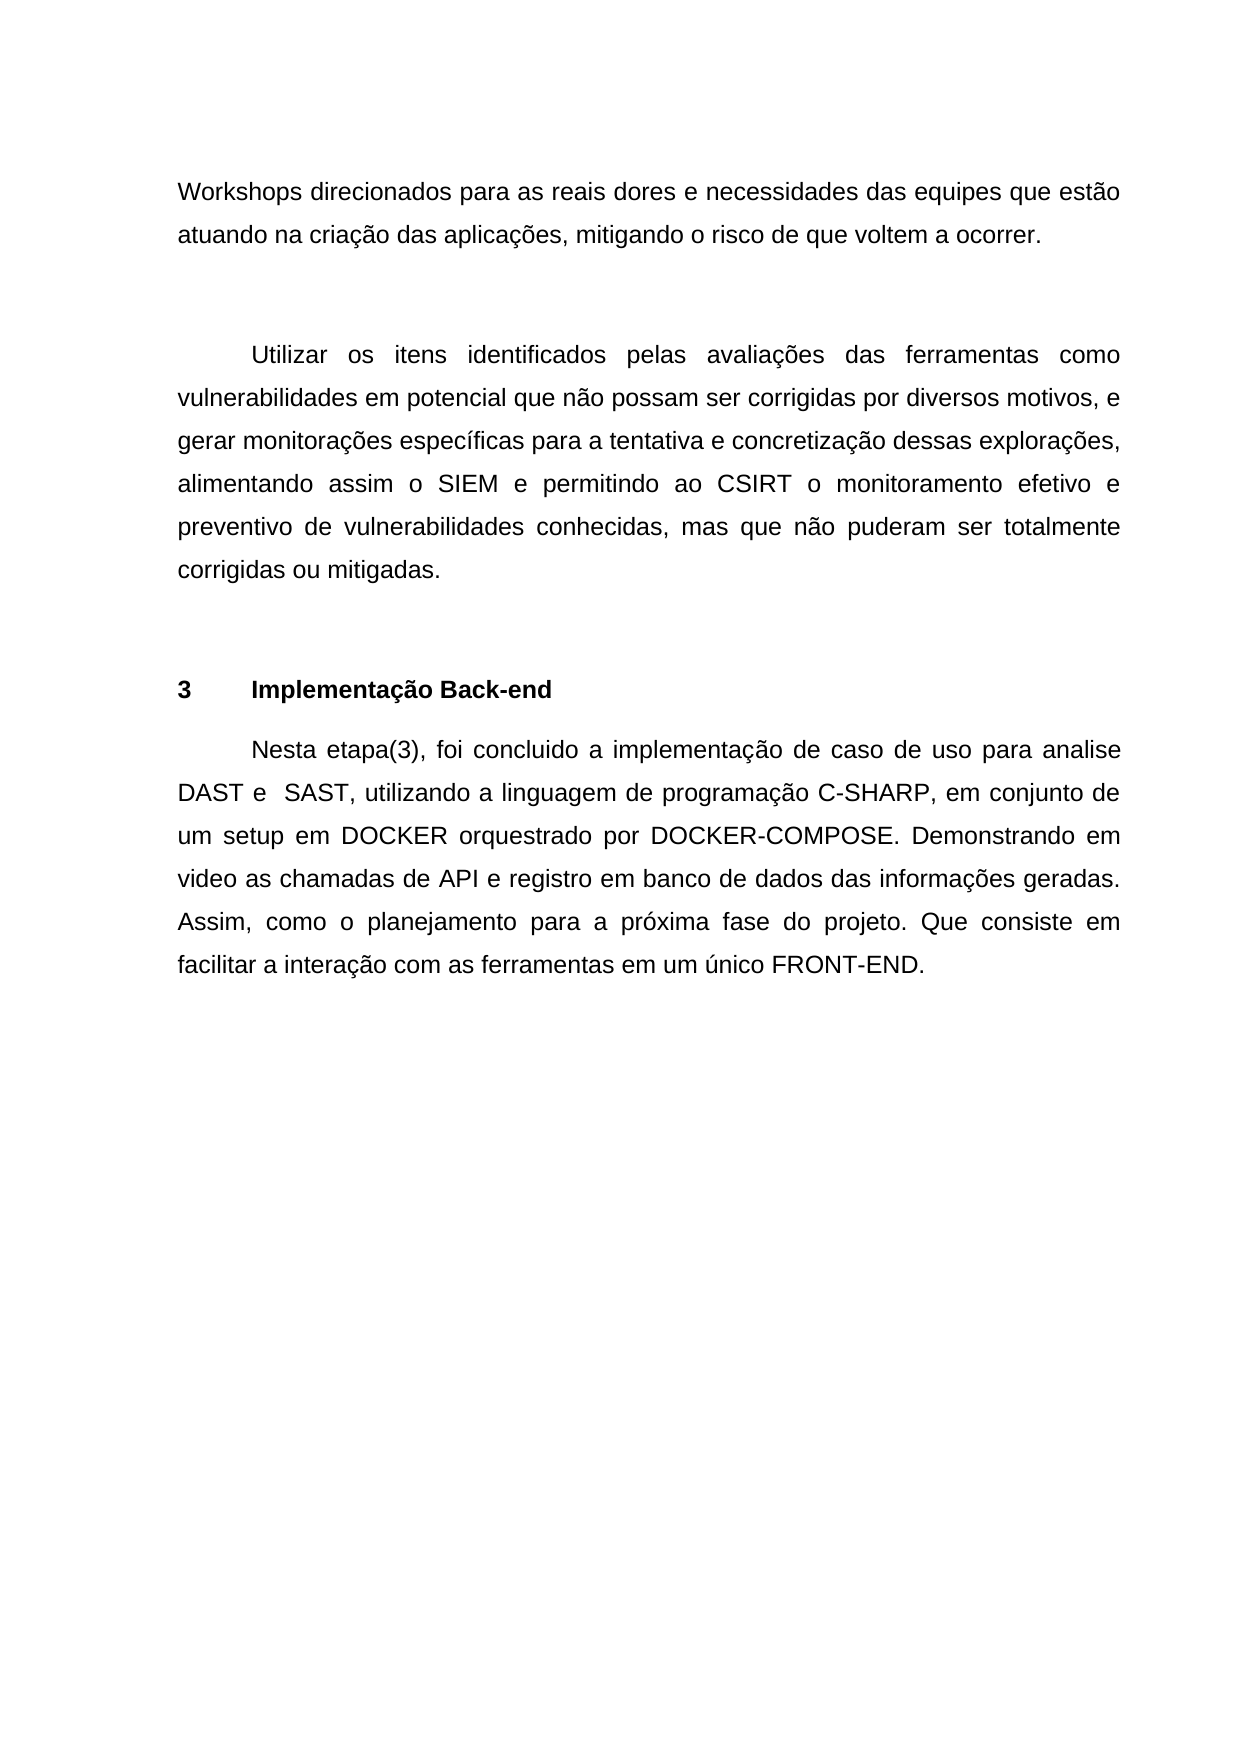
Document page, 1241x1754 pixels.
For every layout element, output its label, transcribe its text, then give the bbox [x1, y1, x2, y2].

text Utilizar os itens identificados pelas avaliações das ferramentas como vulnerabilidades em potencial que não possam ser corrigidas por diversos motivos, e gerar monitorações específicas para a tentativa e concretização dessas explorações, alimentando assim o SIEM e permitindo ao CSIRT o monitoramento efetivo e preventivo de vulnerabilidades conhecidas, mas que não puderam ser totalmente corrigidas ou mitigadas. [177, 340, 1122, 584]
text 3 Implementação Back-end [177, 675, 1122, 704]
text Workshops direcionados para as reais dores e necessidades das equipes que estão atuando na criação das aplicações, mitigando o risco de que voltem a ocorrer. [177, 177, 1122, 249]
text Nesta etapa(3), foi concluido a implementação de caso de uso para analise DAST e SAST, utilizando a linguagem de programação C-SHARP, em conjunto de um setup em DOCKER orquestrado por DOCKER-COMPOSE. Demonstrando em video as chamadas de API e registro em banco de dados das informações geradas. Assim, como o planejamento para a próxima fase do projeto. Que consiste em facilitar a interação com as ferramentas em um único FRONT-END. [177, 735, 1122, 979]
